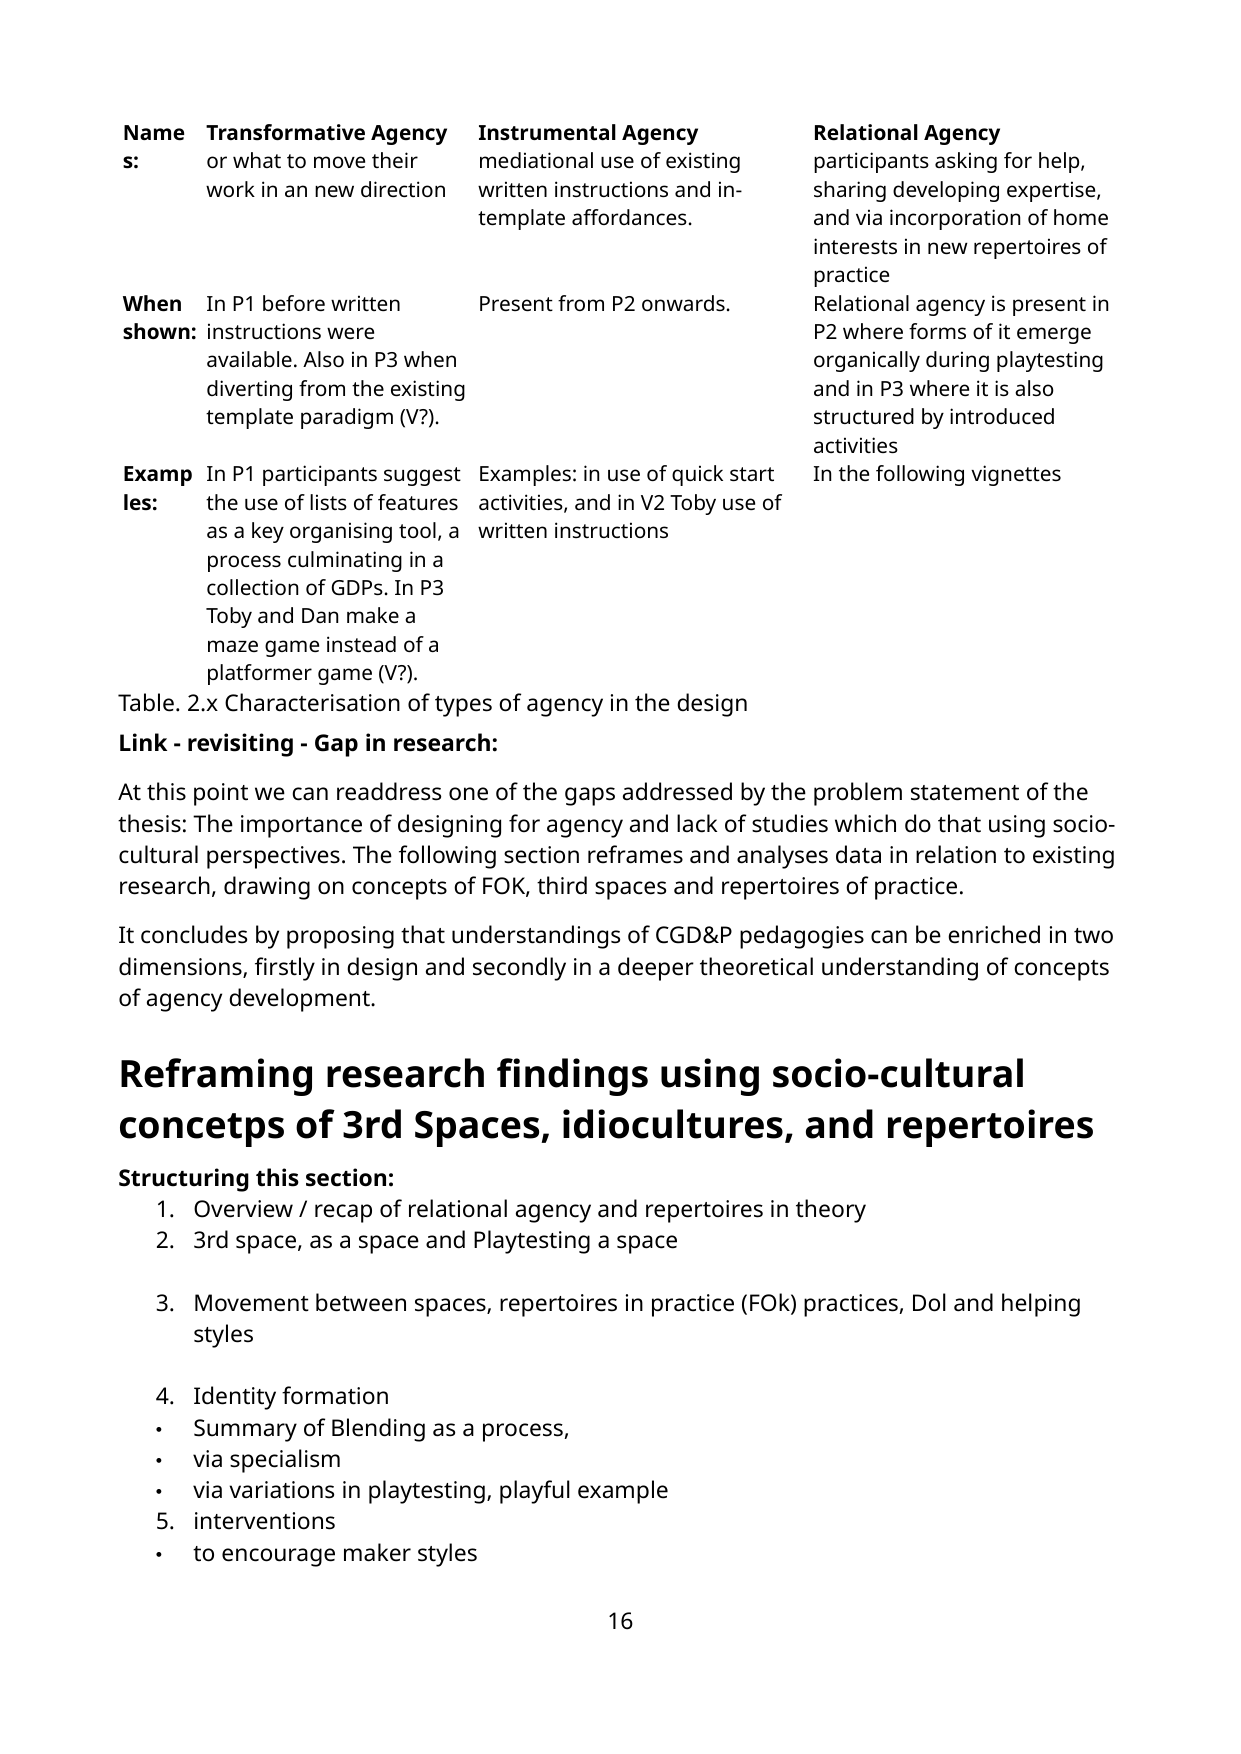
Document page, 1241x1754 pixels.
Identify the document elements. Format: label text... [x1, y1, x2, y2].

table_cell In P1 participants suggest the use of lists of features as a key organising tool, a process culminating in a collection of GDPs. In P3 Toby and Dan make a maze game instead of a platformer game (V?). [202, 459, 474, 687]
table_header Relational Agency [808, 118, 1122, 147]
table_header Transformative Agency [202, 118, 474, 147]
table_cell In P1 before written instructions were available. Also in P3 when diverting from the existing template paradigm (V?). [202, 289, 474, 459]
list 3rd space, as a space and Playtesting a space [156, 1224, 1122, 1286]
list Overview / recap of relational agency and repertoires in theory [156, 1193, 1122, 1224]
subtitle Reframing research findings using socio-cultural concetps of 3rd Spaces, idiocultures, and repertoires [118, 1047, 1122, 1149]
table_cell mediational use of existing written instructions and in-template affordances. [474, 147, 808, 289]
list to encourage maker styles [156, 1536, 1122, 1568]
table_cell Relational agency is present in P2 where forms of it emerge organically during playtesting and in P3 where it is also structured by introduced activities [808, 289, 1122, 459]
table_cell In the following vignettes [808, 459, 1122, 687]
table_cell participants asking for help, sharing developing expertise, and via incorporation of home interests in new repertoires of practice [808, 147, 1122, 289]
table_cell Examples: [118, 459, 202, 687]
table_cell s: [118, 147, 202, 289]
list Movement between spaces, repertoires in practice (FOk) practices, Dol and helping styles [156, 1286, 1122, 1380]
text At this point we can readdress one of the gaps addressed by the problem statement of the thesis: The importance of designing for agency and lack of studies which do that using socio-cultural perspectives. The following section reframes and analyses data in relation to existing research, drawing on concepts of FOK, third spaces and repertoires of practice. [118, 776, 1122, 901]
list via variations in playtesting, playful example [156, 1474, 1122, 1505]
text It concludes by proposing that understandings of CGD&P pedagogies can be enriched in two dimensions, firstly in design and secondly in a deeper theoretical understanding of concepts of agency development. [118, 919, 1122, 1013]
table_header Instrumental Agency [474, 118, 808, 147]
list via specialism [156, 1443, 1122, 1474]
list interventions [156, 1505, 1122, 1536]
text Table. 2.x Characterisation of types of agency in the design [118, 687, 1122, 718]
table_cell When shown: [118, 289, 202, 459]
list Identity formation [156, 1380, 1122, 1411]
list Summary of Blending as a process, [156, 1411, 1122, 1443]
table_cell Examples: in use of quick start activities, and in V2 Toby use of written instructions [474, 459, 808, 687]
table_cell Present from P2 onwards. [474, 289, 808, 459]
text Link - revisiting - Gap in research: [118, 727, 1122, 758]
table_header Name [118, 118, 202, 147]
text Structuring this section: [118, 1161, 1122, 1193]
table_cell or what to move their work in an new direction [202, 147, 474, 289]
